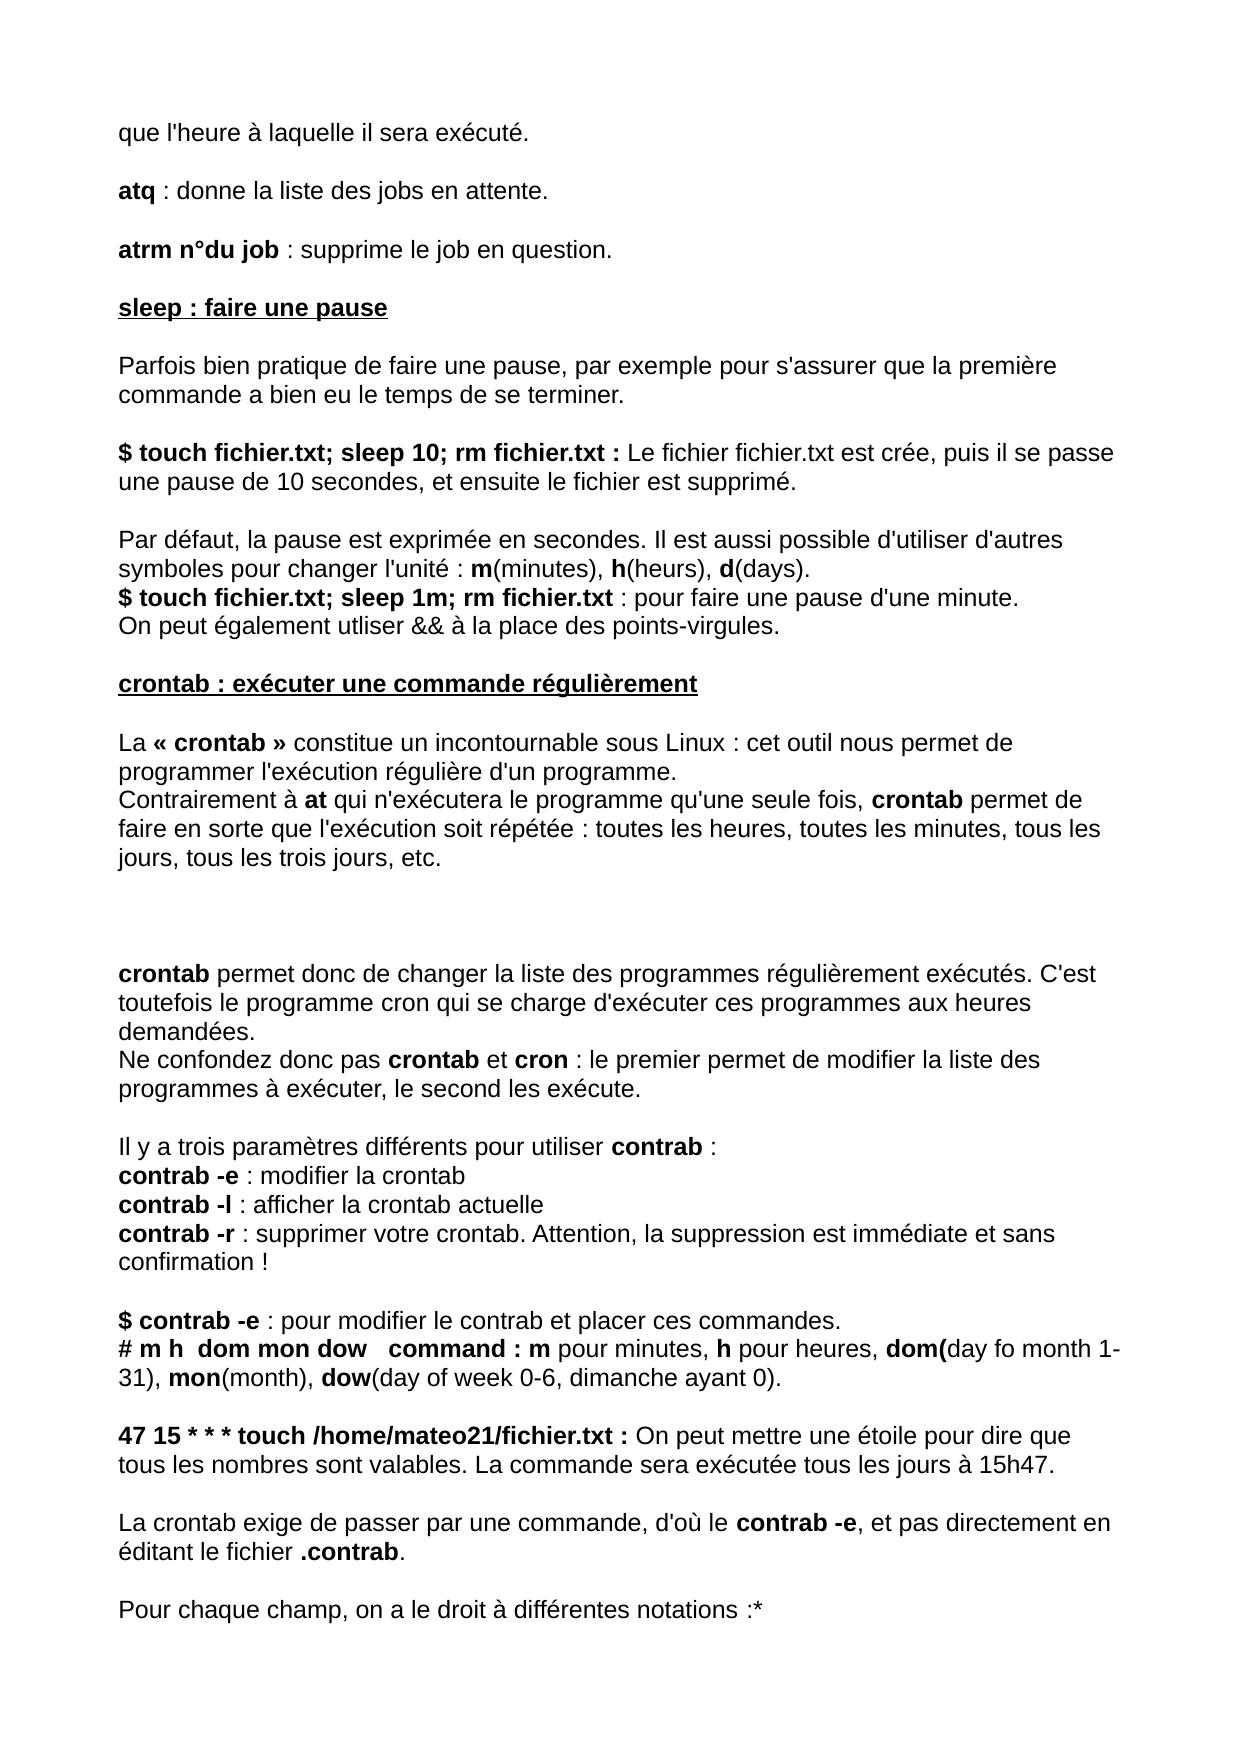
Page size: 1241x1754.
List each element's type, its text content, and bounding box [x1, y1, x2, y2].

text ﻿La crontab exige de passer par une commande, d'où le contrab -e, et pas directement en éditant le fichier .contrab. [118, 1508, 1122, 1566]
text que l'heure à laquelle il sera exécuté. [118, 118, 1122, 147]
text $ contrab -e : pour modifier le contrab et placer ces commandes. # m h dom mon dow command : m pour minutes, h pour heures, dom(day fo month 1-31), mon(month), dow(day of week 0-6, dimanche ayant 0). [118, 1306, 1122, 1392]
text sleep : faire une pause [118, 293, 1122, 322]
text ﻿La « crontab » constitue un incontournable sous Linux : cet outil nous permet de programmer l'exécution régulière d'un programme. Contrairement à at qui n'exécutera le programme qu'une seule fois, crontab permet de faire en sorte que l'exécution soit répétée : toutes les heures, toutes les minutes, tous les jours, tous les trois jours, etc. [118, 728, 1122, 871]
text ﻿47 15 * * * touch /home/mateo21/fichier.txt : On peut mettre une étoile pour dire que tous les nombres sont valables. La commande sera exécutée tous les jours à 15h47. [118, 1421, 1122, 1479]
text ﻿crontab permet donc de changer la liste des programmes régulièrement exécutés. C'est toutefois le programme cron qui se charge d'exécuter ces programmes aux heures demandées. Ne confondez donc pas crontab et cron : le premier permet de modifier la liste des programmes à exécuter, le second les exécute. [118, 959, 1122, 1103]
text ﻿Il y a trois paramètres différents pour utiliser contrab : ﻿contrab -e : modifier la crontab contrab -l : ﻿afficher la crontab actuelle ﻿contrab -r : supprimer votre crontab. Attention, la suppression est immédiate et sans confirmation ! [118, 1132, 1122, 1276]
text ﻿Par défaut, la pause est exprimée en secondes. Il est aussi possible d'utiliser d'autres symboles pour changer l'unité : m(minutes), h(heurs), d(days).$ touch fichier.txt; sleep 1m; rm fichier.txt : ﻿pour faire une pause d'une minute. On peut également utliser && à la place des points-virgules. [118, 525, 1122, 640]
text atq : donne ﻿la liste des jobs en attente. [118, 176, 1122, 205]
text atrm n°du job : supprime le job en question. [118, 234, 1122, 263]
text ﻿Parfois bien pratique de faire une pause, par exemple pour s'assurer que la première commande a bien eu le temps de se terminer. [118, 351, 1122, 408]
text ﻿$ touch fichier.txt; sleep 10; rm fichier.txt : Le fichier fichier.txt est crée, puis il se passe une pause de 10 secondes, et ensuite le fichier est supprimé. [118, 438, 1122, 496]
text crontab : exécuter une commande régulièrement [118, 669, 1122, 698]
text ﻿Pour chaque champ, on a le droit à différentes notations :* [118, 1595, 1122, 1624]
